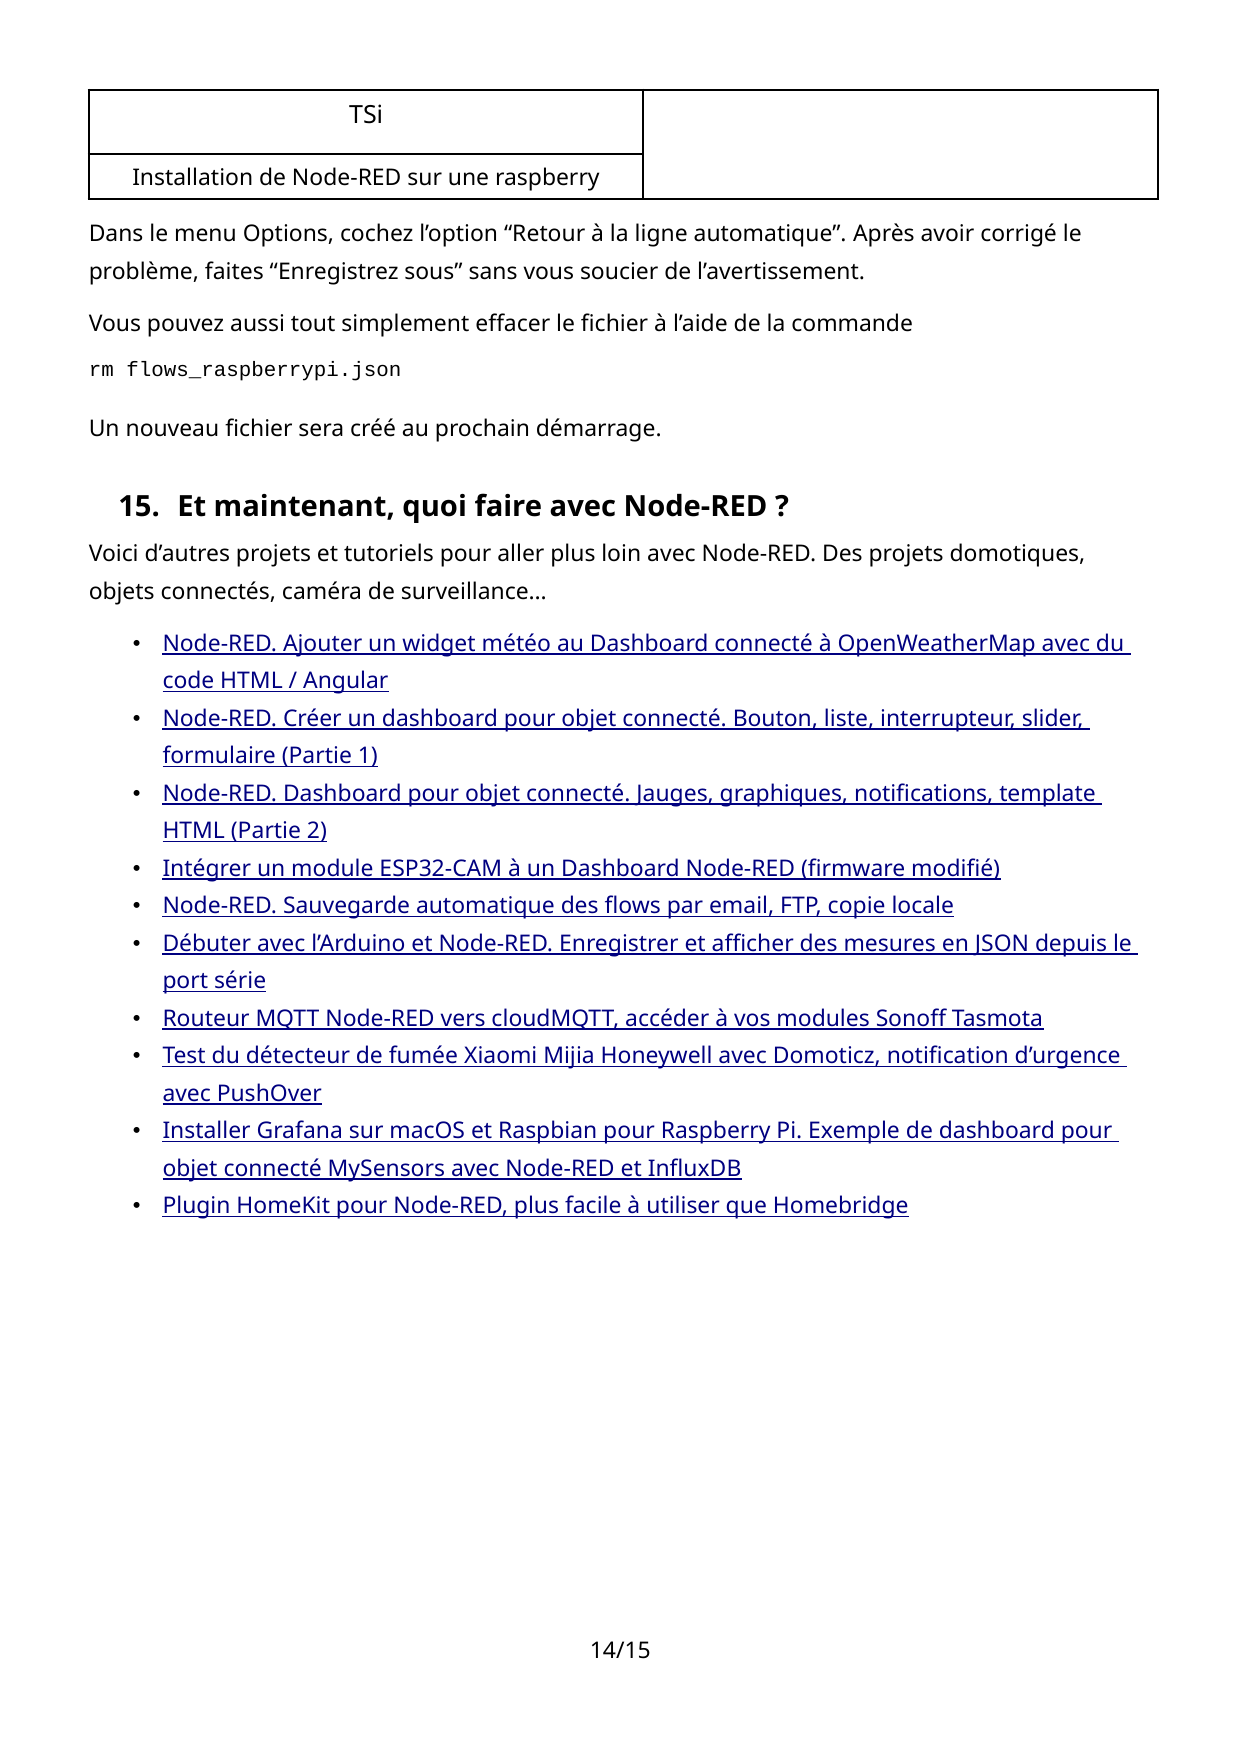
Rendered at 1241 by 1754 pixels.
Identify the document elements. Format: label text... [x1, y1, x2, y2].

text Voici d’autres projets et tutoriels pour aller plus loin avec Node-RED. Des projets domotiques, objets connectés, caméra de surveillance… [88, 537, 1152, 606]
list Plugin HomeKit pour Node-RED, plus facile à utiliser que Homebridge [133, 1189, 1152, 1220]
list Débuter avec l’Arduino et Node-RED. Enregistrer et afficher des mesures en JSON depuis le port série [133, 927, 1152, 995]
text Vous pouvez aussi tout simplement effacer le fichier à l’aide de la commande [88, 307, 1152, 338]
list Node-RED. Ajouter un widget météo au Dashboard connecté à OpenWeatherMap avec du code HTML / Angular [133, 627, 1152, 695]
text rm flows_raspberrypi.json [88, 359, 1152, 382]
list Routeur MQTT Node-RED vers cloudMQTT, accéder à vos modules Sonoff Tasmota [133, 1002, 1152, 1033]
text Dans le menu Options, cochez l’option “Retour à la ligne automatique”. Après avoir corrigé le problème, faites “Enregistrez sous” sans vous soucier de l’avertissement. [88, 217, 1152, 286]
list Node-RED. Créer un dashboard pour objet connecté. Bouton, liste, interrupteur, slider, formulaire (Partie 1) [133, 702, 1152, 770]
list Node-RED. Dashboard pour objet connecté. Jauges, graphiques, notifications, template HTML (Partie 2) [133, 777, 1152, 845]
list Intégrer un module ESP32-CAM à un Dashboard Node-RED (firmware modifié) [133, 852, 1152, 883]
list Installer Grafana sur macOS et Raspbian pour Raspberry Pi. Exemple de dashboard pour objet connecté MySensors avec Node-RED et InfluxDB [133, 1114, 1152, 1183]
text Un nouveau fichier sera créé au prochain démarrage. [88, 412, 1152, 443]
list Test du détecteur de fumée Xiaomi Mijia Honeywell avec Domoticz, notification d’urgence avec PushOver [133, 1039, 1152, 1108]
list Node-RED. Sauvegarde automatique des flows par email, FTP, copie locale [133, 889, 1152, 920]
subtitle Et maintenant, quoi faire avec Node-RED ? [118, 485, 1152, 524]
